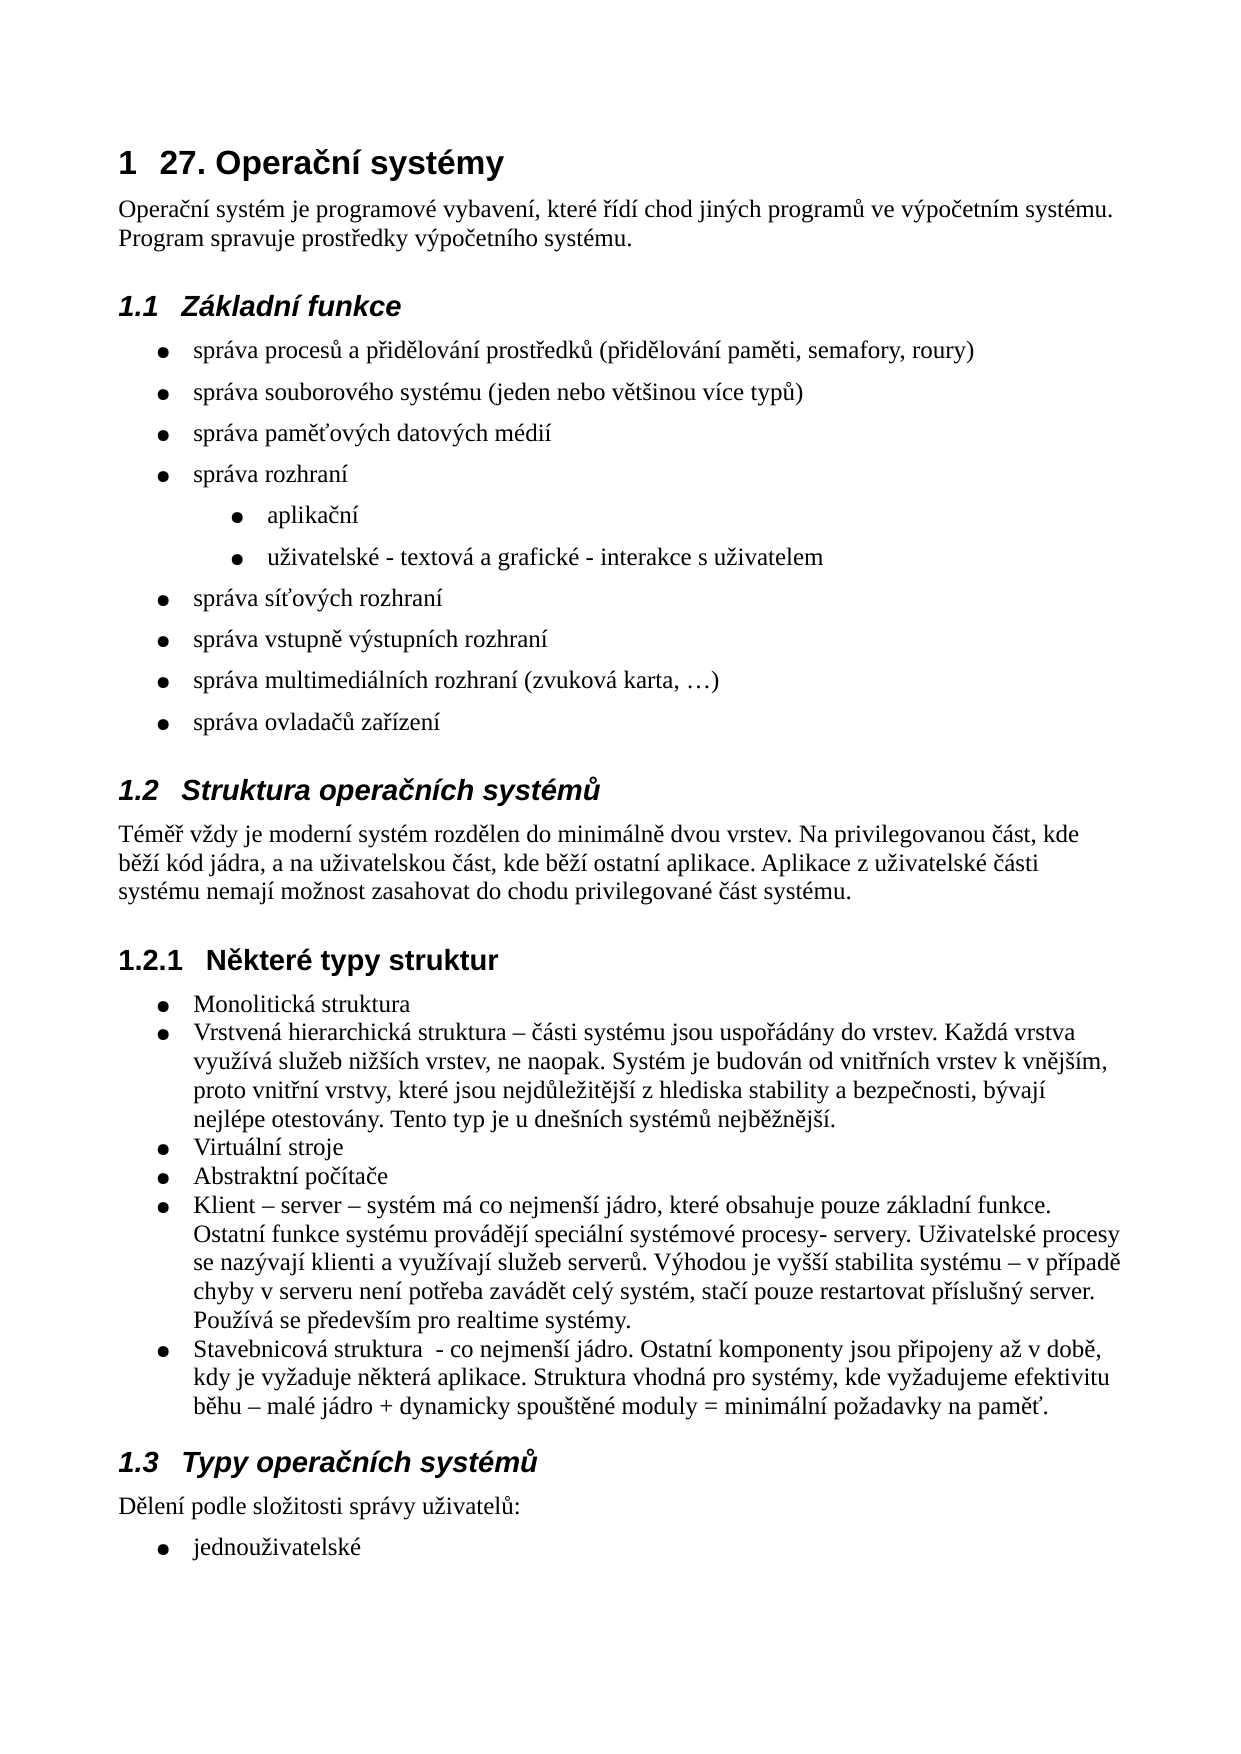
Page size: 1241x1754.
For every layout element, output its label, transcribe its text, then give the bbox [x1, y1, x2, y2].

subtitle Některé typy struktur [118, 943, 1122, 976]
list jednouživatelské [156, 1532, 1122, 1561]
list Abstraktní počítače [156, 1161, 1122, 1190]
subtitle Základní funkce [118, 289, 1122, 323]
list aplikační [229, 500, 1122, 529]
list správa rozhraní [156, 459, 1122, 488]
list správa ovladačů zařízení [156, 707, 1122, 735]
text Dělení podle složitosti správy uživatelů: [118, 1491, 1122, 1520]
list Klient – server – systém má co nejmenší jádro, které obsahuje pouze základní funkce. Ostatní funkce systému provádějí speciální systémové procesy- servery. Uživatelské procesy se nazývají klienti a využívají služeb serverů. Výhodou je vyšší stabilita systému – v případě chyby v serveru není potřeba zavádět celý systém, stačí pouze restartovat příslušný server. Používá se především pro realtime systémy. [156, 1190, 1122, 1334]
subtitle 27. Operační systémy [118, 143, 1122, 182]
list správa vstupně výstupních rozhraní [156, 624, 1122, 653]
text Operační systém je programové vybavení, které řídí chod jiných programů ve výpočetním systému. Program spravuje prostředky výpočetního systému. [118, 194, 1122, 252]
list správa síťových rozhraní [156, 583, 1122, 612]
list správa souborového systému (jeden nebo většinou více typů) [156, 377, 1122, 405]
text Téměř vždy je moderní systém rozdělen do minimálně dvou vrstev. Na privilegovanou část, kde běží kód jádra, a na uživatelskou část, kde běží ostatní aplikace. Aplikace z uživatelské části systému nemají možnost zasahovat do chodu privilegované část systému. [118, 819, 1122, 905]
list Virtuální stroje [156, 1132, 1122, 1161]
list uživatelské - textová a grafické - interakce s uživatelem [229, 542, 1122, 570]
list Vrstvená hierarchická struktura – části systému jsou uspořádány do vrstev. Každá vrstva využívá služeb nižších vrstev, ne naopak. Systém je budován od vnitřních vrstev k vnějším, proto vnitřní vrstvy, které jsou nejdůležitější z hlediska stability a bezpečnosti, bývají nejlépe otestovány. Tento typ je u dnešních systémů nejběžnější. [156, 1017, 1122, 1132]
list Stavebnicová struktura - co nejmenší jádro. Ostatní komponenty jsou připojeny až v době, kdy je vyžaduje některá aplikace. Struktura vhodná pro systémy, kde vyžadujeme efektivitu běhu – malé jádro + dynamicky spouštěné moduly = minimální požadavky na paměť. [156, 1334, 1122, 1420]
subtitle Struktura operačních systémů [118, 773, 1122, 806]
subtitle Typy operačních systémů [118, 1445, 1122, 1478]
list správa paměťových datových médií [156, 418, 1122, 447]
list správa multimediálních rozhraní (zvuková karta, …) [156, 665, 1122, 694]
list Monolitická struktura [156, 989, 1122, 1017]
list správa procesů a přidělování prostředků (přidělování paměti, semafory, roury) [156, 335, 1122, 364]
